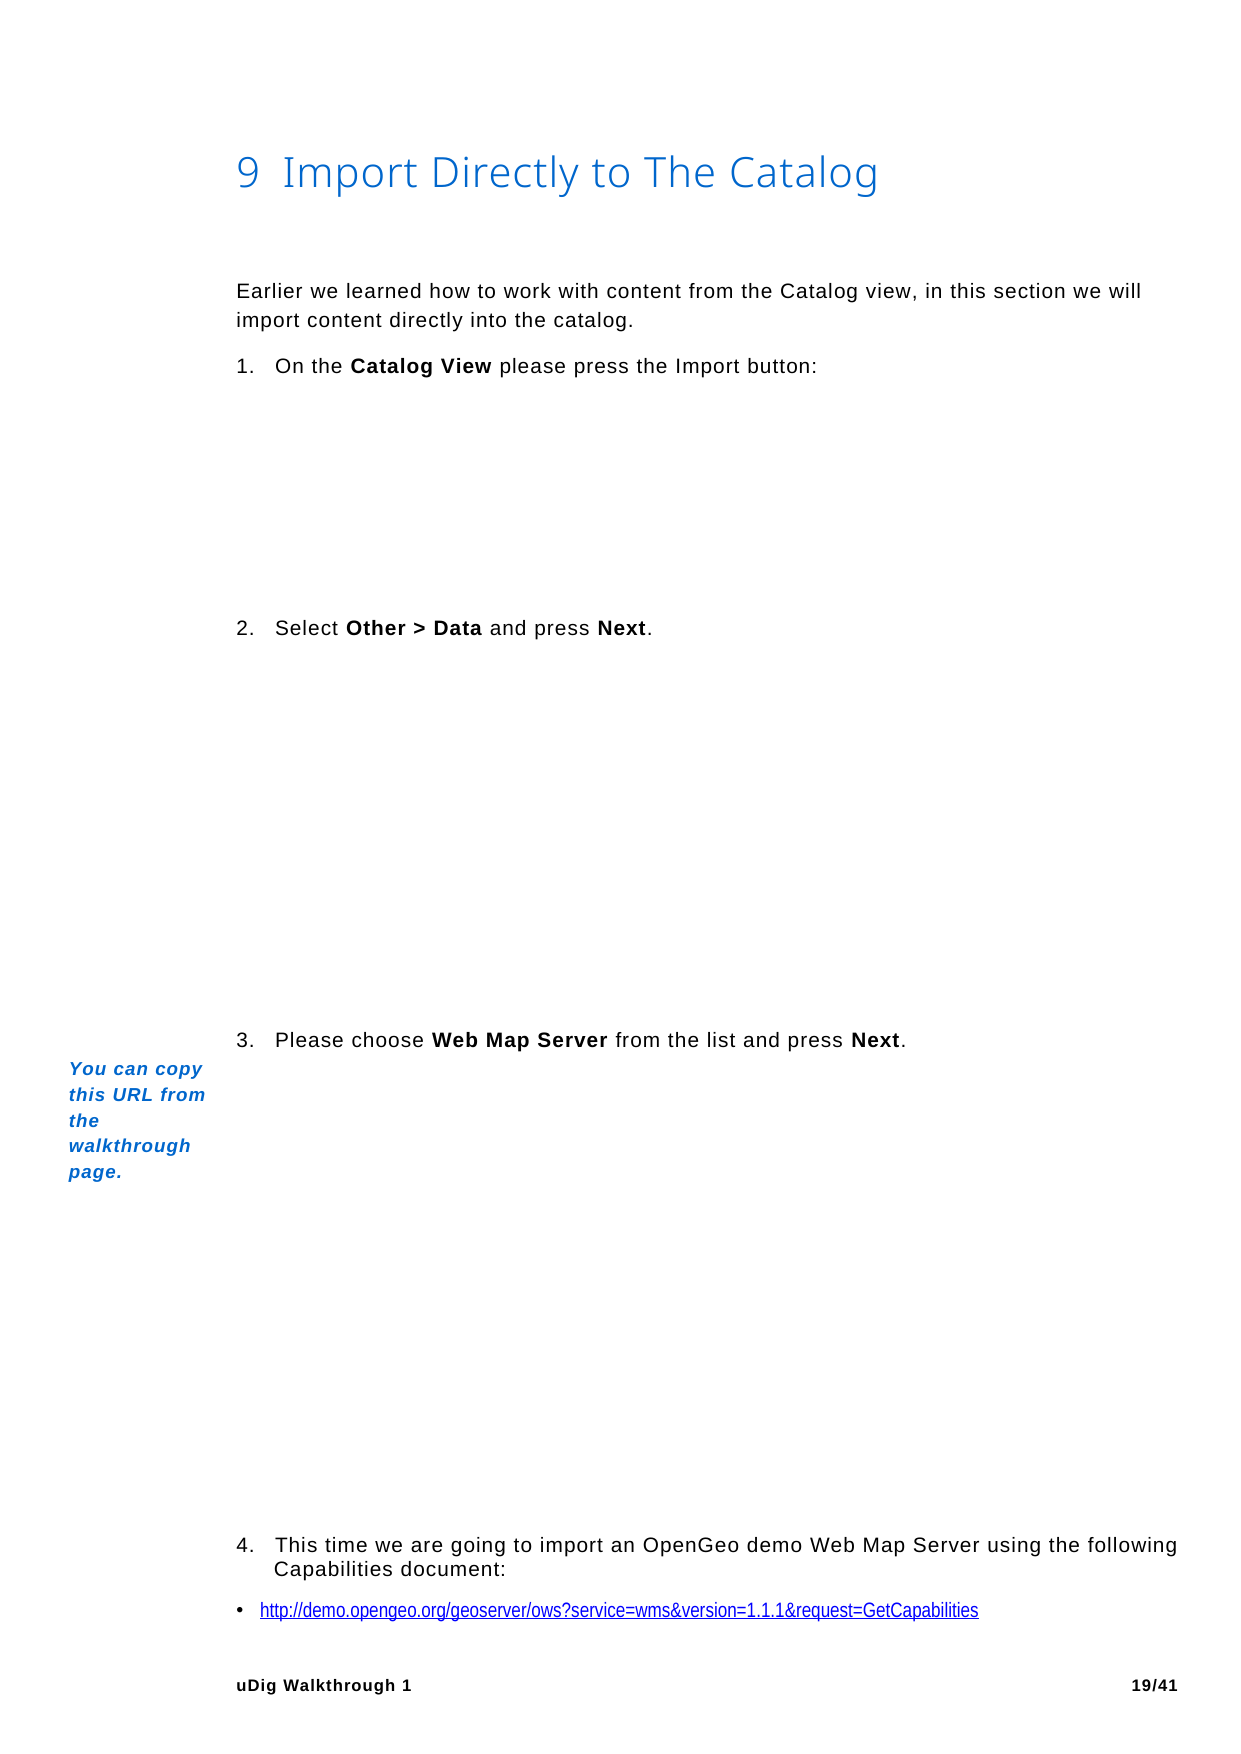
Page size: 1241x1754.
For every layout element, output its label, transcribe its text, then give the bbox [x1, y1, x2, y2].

text Earlier we learned how to work with content from the Catalog view, in this section we will import content directly into the catalog. [236, 279, 1181, 332]
list Please choose Web Map Server from the list and press Next. [236, 1028, 1181, 1516]
list On the Catalog View please press the Import button: [236, 354, 1181, 599]
list This time we are going to import an OpenGeo demo Web Map Server using the following Capabilities document: [236, 1533, 1181, 1581]
list Select Other > Data and press Next. [236, 616, 1181, 1011]
subtitle Import Directly to The Catalog [236, 143, 1181, 200]
list You can copy this URL from the walkthrough page. [69, 1058, 217, 1183]
list http://demo.opengeo.org/geoserver/ows?service=wms&version=1.1.1&request=GetCapabilities [236, 1597, 1181, 1621]
